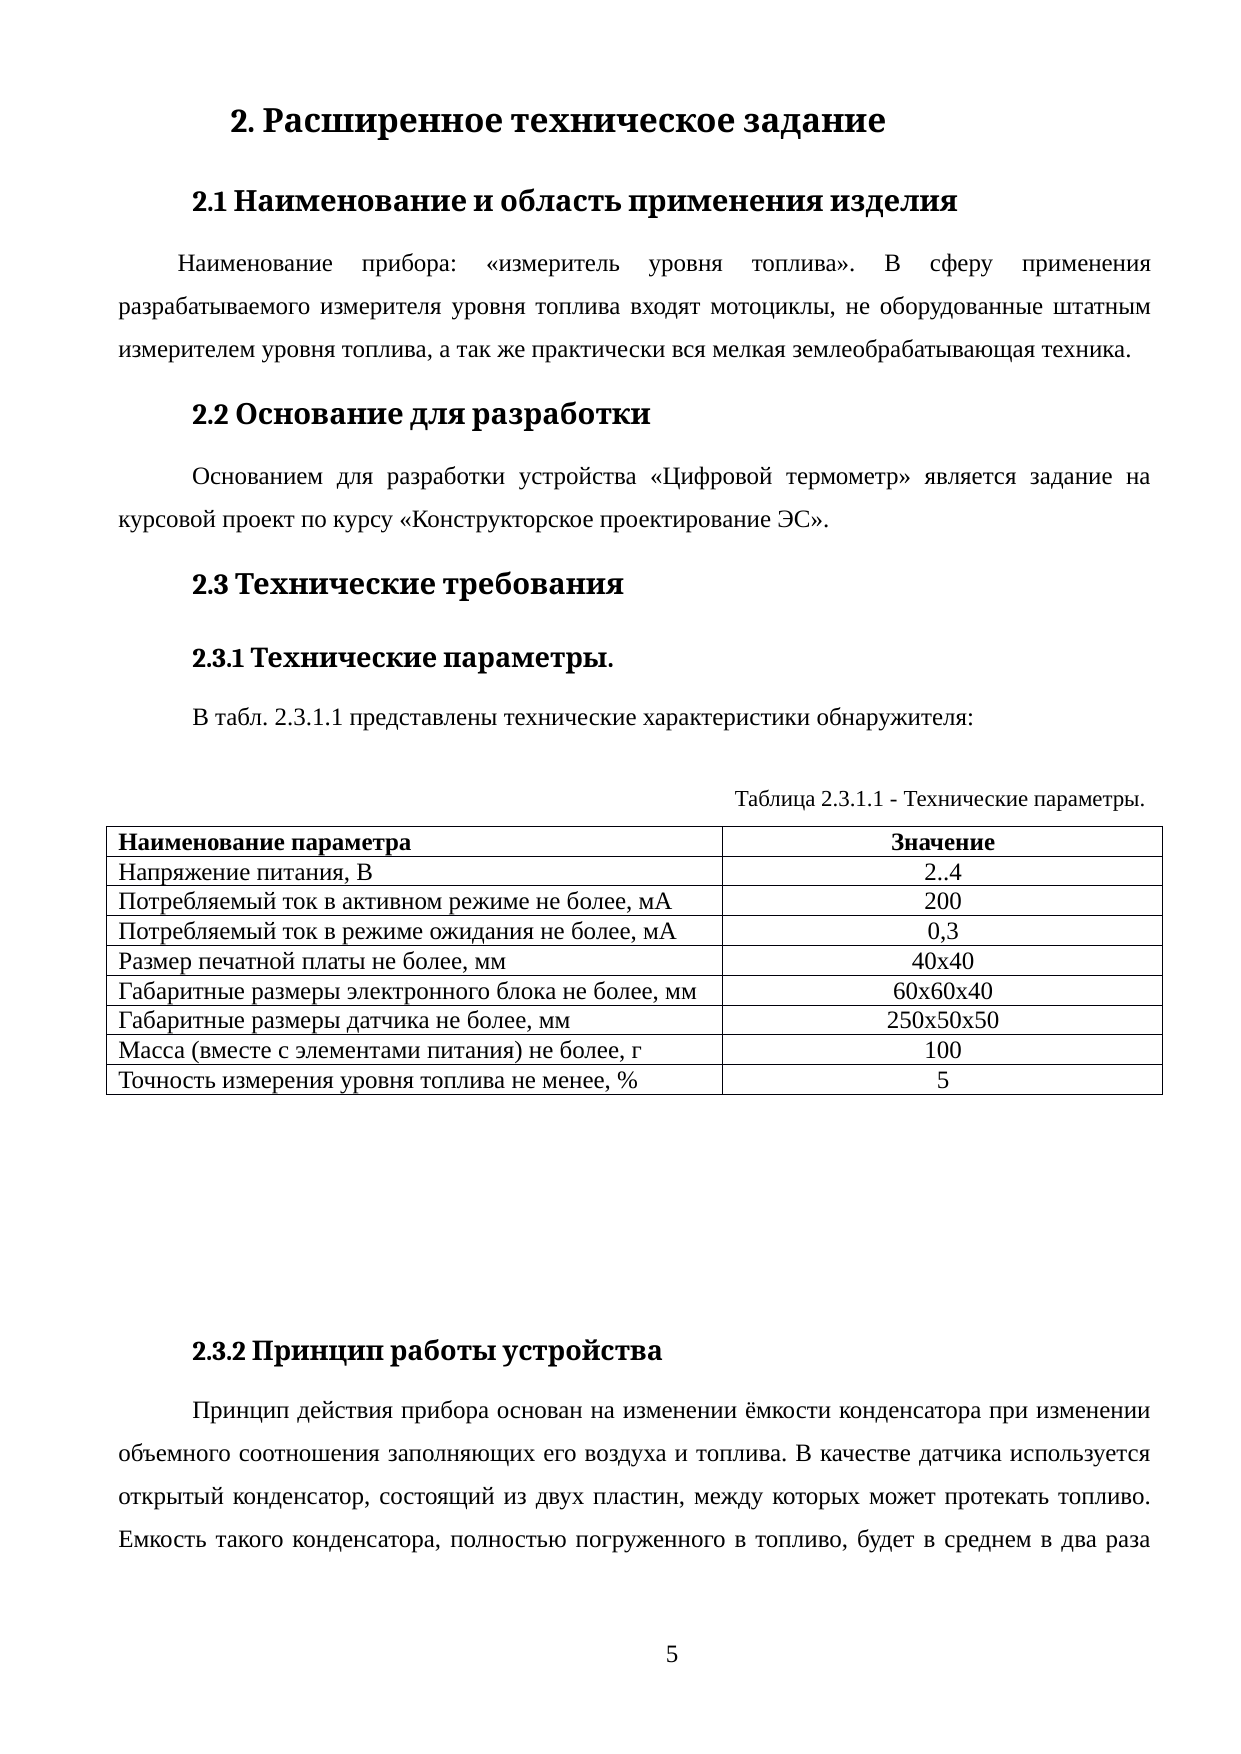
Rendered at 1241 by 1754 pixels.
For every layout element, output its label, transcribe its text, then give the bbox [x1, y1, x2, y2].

table_cell Габаритные размеры электронного блока не более, мм [107, 976, 722, 1004]
table_cell Точность измерения уровня топлива не менее, % [107, 1065, 722, 1094]
table_header Наименование параметра [107, 827, 722, 856]
table_header Значение [723, 827, 1162, 856]
subtitle 2.3.2 Принцип работы устройства [118, 1336, 1152, 1367]
text В табл. 2.3.1.1 представлены технические характеристики обнаружителя: [118, 702, 1152, 731]
text Таблица 2.3.1.1 - Технические параметры. [118, 785, 1152, 811]
table_cell 200 [723, 886, 1162, 915]
table_cell 40х40 [723, 946, 1162, 975]
table_cell Напряжение питания, В [107, 857, 722, 885]
subtitle 2. Расширенное техническое задание [118, 102, 1152, 141]
table_cell Потребляемый ток в режиме ожидания не более, мА [107, 916, 722, 945]
table_cell 250х50х50 [723, 1006, 1162, 1034]
text Принцип действия прибора основан на изменении ёмкости конденсатора при изменении объемного соотношения заполняющих его воздуха и топлива. В качестве датчика используется открытый конденсатор, состоящий из двух пластин, между которых может протекать топливо. Емкость такого конденсатора, полностью погруженного в топливо, будет в среднем в два раза [118, 1395, 1152, 1553]
subtitle 2.3 Технические требования [118, 568, 1152, 601]
subtitle 2.3.1 Технические параметры. [118, 643, 1152, 674]
text Основанием для разработки устройства «Цифровой термометр» является задание на курсовой проект по курсу «Конструкторское проектирование ЭС». [118, 461, 1152, 533]
table_cell 60х60х40 [723, 976, 1162, 1004]
table_cell Габаритные размеры датчика не более, мм [107, 1006, 722, 1034]
table_cell 0,3 [723, 916, 1162, 945]
table_cell Потребляемый ток в активном режиме не более, мА [107, 886, 722, 915]
table_cell 5 [723, 1065, 1162, 1094]
table_cell Размер печатной платы не более, мм [107, 946, 722, 975]
subtitle 2.2 Основание для разработки [118, 398, 1152, 432]
table_cell 100 [723, 1035, 1162, 1064]
subtitle 2.1 Наименование и область применения изделия [118, 185, 1152, 218]
table_cell Масса (вместе с элементами питания) не более, г [107, 1035, 722, 1064]
table_cell 2..4 [723, 857, 1162, 885]
text Наименование прибора: «измеритель уровня топлива». В сферу применения разрабатываемого измерителя уровня топлива входят мотоциклы, не оборудованные штатным измерителем уровня топлива, а так же практически вся мелкая землеобрабатывающая техника. [118, 248, 1152, 363]
